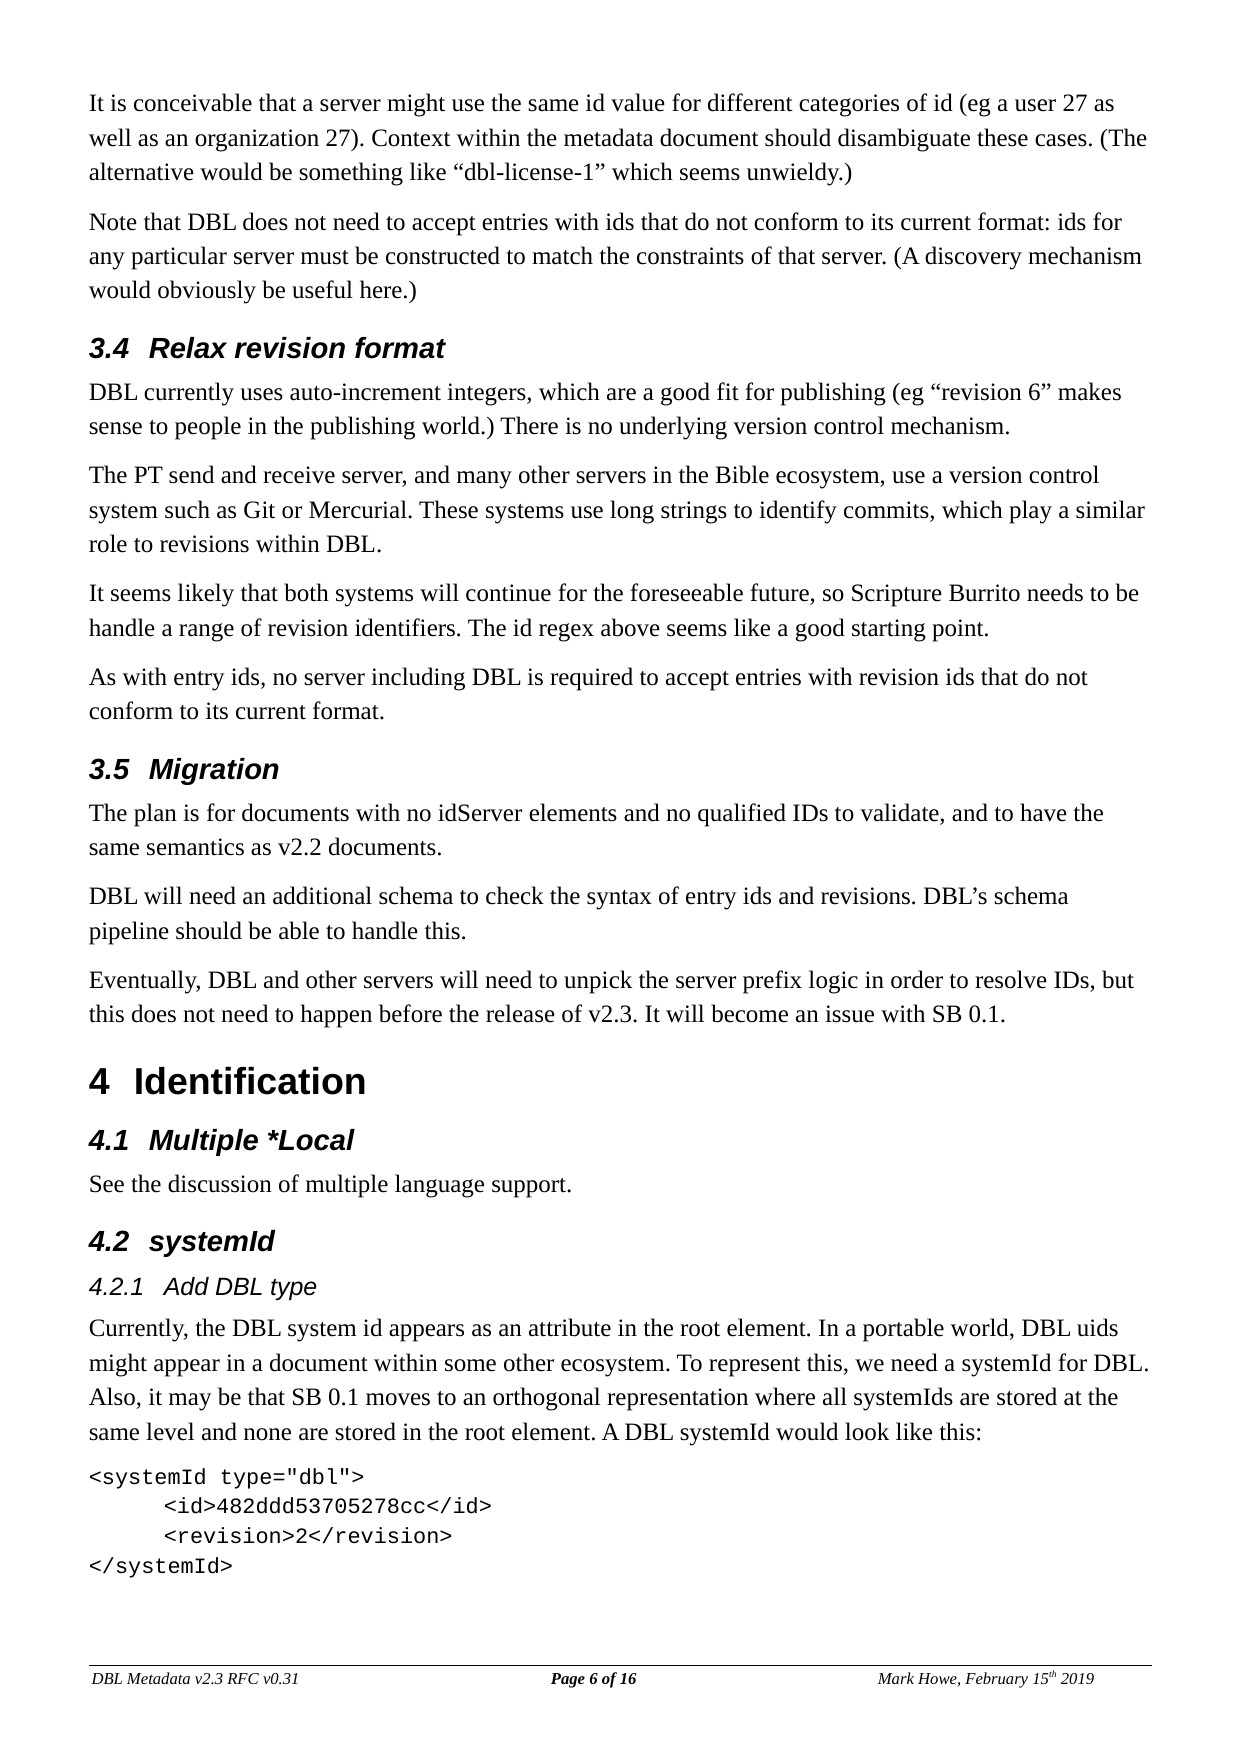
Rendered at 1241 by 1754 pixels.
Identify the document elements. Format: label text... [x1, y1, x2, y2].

subtitle Identification [88, 1059, 1152, 1102]
text </systemId> [88, 1555, 1152, 1580]
text DBL will need an additional schema to check the syntax of entry ids and revisions. DBL’s schema pipeline should be able to handle this. [88, 881, 1152, 944]
text It seems likely that both systems will continue for the foreseeable future, so Scripture Burrito needs to be handle a range of revision identifiers. The id regex above seems like a good starting point. [88, 578, 1152, 642]
subtitle Multiple *Local [88, 1123, 1152, 1156]
text <id>482ddd53705278cc</id> [88, 1496, 1152, 1521]
text As with entry ids, no server including DBL is required to accept entries with revision ids that do not conform to its current format. [88, 662, 1152, 725]
subtitle Add DBL type [88, 1272, 1152, 1301]
text Currently, the DBL system id appears as an attribute in the root element. In a portable world, DBL uids might appear in a document within some other ecosystem. To represent this, we need a systemId for DBL. Also, it may be that SB 0.1 moves to an orthogonal representation where all systemIds are stored at the same level and none are stored in the root element. A DBL systemId would look like this: [88, 1313, 1152, 1446]
text It is conceivable that a server might use the same id value for different categories of id (eg a user 27 as well as an organization 27). Context within the metadata document should disambiguate these cases. (The alternative would be something like “dbl-license-1” which seems unwieldy.) [88, 88, 1152, 186]
subtitle Relax revision format [88, 331, 1152, 364]
text Eventually, DBL and other servers will need to unpick the server prefix logic in order to resolve IDs, but this does not need to happen before the release of v2.3. It will become an issue with SB 0.1. [88, 965, 1152, 1028]
text <systemId type="dbl"> [88, 1466, 1152, 1491]
text Note that DBL does not need to accept entries with ids that do not conform to its current format: ids for any particular server must be constructed to match the constraints of that server. (A discovery mechanism would obviously be useful here.) [88, 207, 1152, 304]
text <revision>2</revision> [88, 1525, 1152, 1550]
text The plan is for documents with no idServer elements and no qualified IDs to validate, and to have the same semantics as v2.2 documents. [88, 798, 1152, 861]
text DBL currently uses auto-increment integers, which are a good fit for publishing (eg “revision 6” makes sense to people in the publishing world.) There is no underlying version control mechanism. [88, 377, 1152, 440]
subtitle Migration [88, 752, 1152, 785]
subtitle systemId [88, 1224, 1152, 1258]
text The PT send and receive server, and many other servers in the Bible ecosystem, use a version control system such as Git or Mercurial. These systems use long strings to identify commits, which play a similar role to revisions within DBL. [88, 460, 1152, 558]
text See the discussion of multiple language support. [88, 1169, 1152, 1198]
